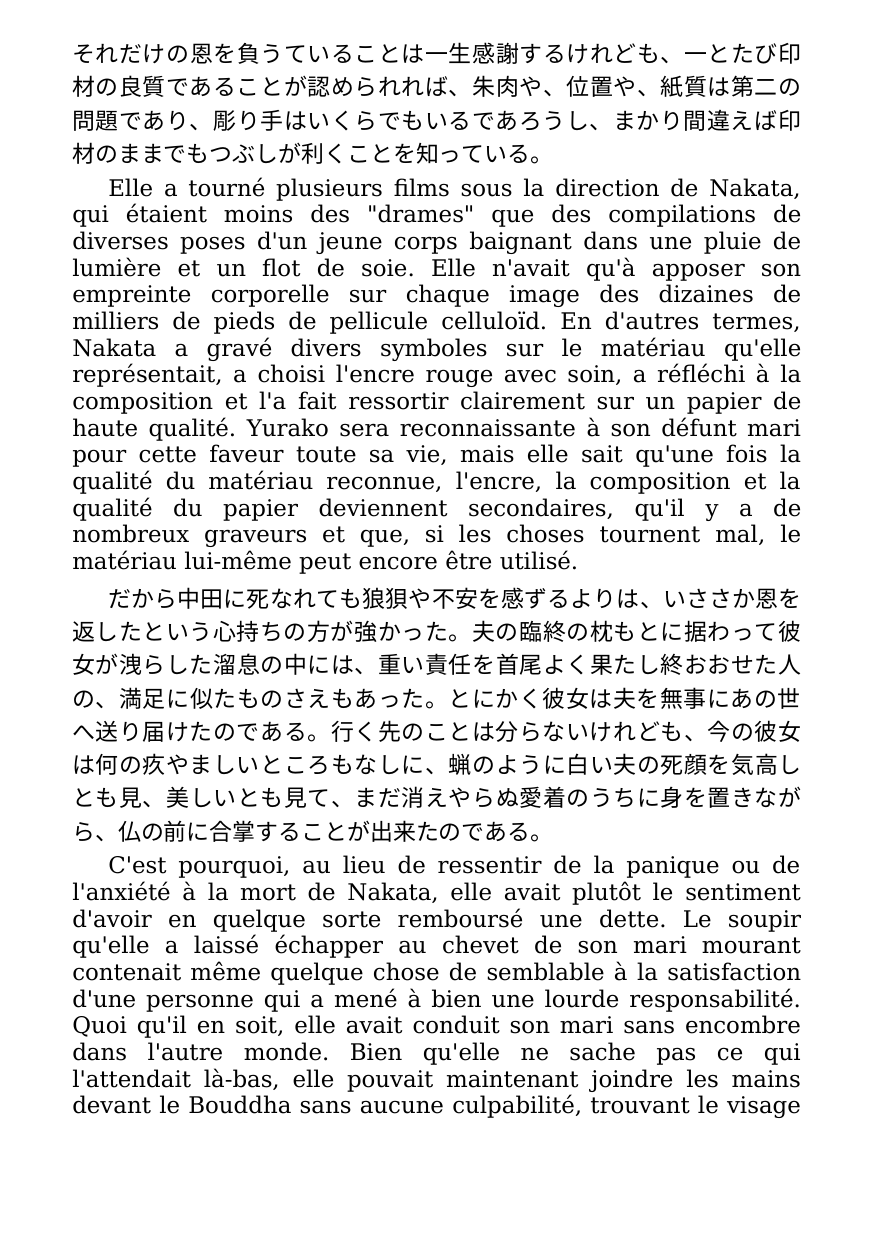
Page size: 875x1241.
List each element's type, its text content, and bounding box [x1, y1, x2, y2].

text だから中田に死なれても狼狽や不安を感ずるよりは、いささか恩を返したという心持ちの方が強かった。夫の臨終の枕もとに据わって彼女が洩らした溜息の中には、重い責任を首尾よく果たし終おおせた人の、満足に似たものさえもあった。とにかく彼女は夫を無事にあの世へ送り届けたのである。行く先のことは分らないけれども、今の彼女は何の疚やましいところもなしに、蝋のように白い夫の死顔を気高しとも見、美しいとも見て、まだ消えやらぬ愛着のうちに身を置きながら、仏の前に合掌することが出来たのである。 [72, 581, 802, 847]
text Elle a tourné plusieurs films sous la direction de Nakata, qui étaient moins des "drames" que des compilations de diverses poses d'un jeune corps baignant dans une pluie de lumière et un flot de soie. Elle n'avait qu'à apposer son empreinte corporelle sur chaque image des dizaines de milliers de pieds de pellicule celluloïd. En d'autres termes, Nakata a gravé divers symboles sur le matériau qu'elle représentait, a choisi l'encre rouge avec soin, a réfléchi à la composition et l'a fait ressortir clairement sur un papier de haute qualité. Yurako sera reconnaissante à son défunt mari pour cette faveur toute sa vie, mais elle sait qu'une fois la qualité du matériau reconnue, l'encre, la composition et la qualité du papier deviennent secondaires, qu'il y a de nombreux graveurs et que, si les choses tournent mal, le matériau lui-même peut encore être utilisé. [72, 175, 802, 575]
text それだけの恩を負うていることは一生感謝するけれども、一とたび印材の良質であることが認められれば、朱肉や、位置や、紙質は第二の問題であり、彫り手はいくらでもいるであろうし、まかり間違えば印材のままでもつぶしが利くことを知っている。 [72, 36, 802, 169]
text C'est pourquoi, au lieu de ressentir de la panique ou de l'anxiété à la mort de Nakata, elle avait plutôt le sentiment d'avoir en quelque sorte remboursé une dette. Le soupir qu'elle a laissé échapper au chevet de son mari mourant contenait même quelque chose de semblable à la satisfaction d'une personne qui a mené à bien une lourde responsabilité. Quoi qu'il en soit, elle avait conduit son mari sans encombre dans l'autre monde. Bien qu'elle ne sache pas ce qui l'attendait là-bas, elle pouvait maintenant joindre les mains devant le Bouddha sans aucune culpabilité, trouvant le visage [72, 853, 802, 1119]
